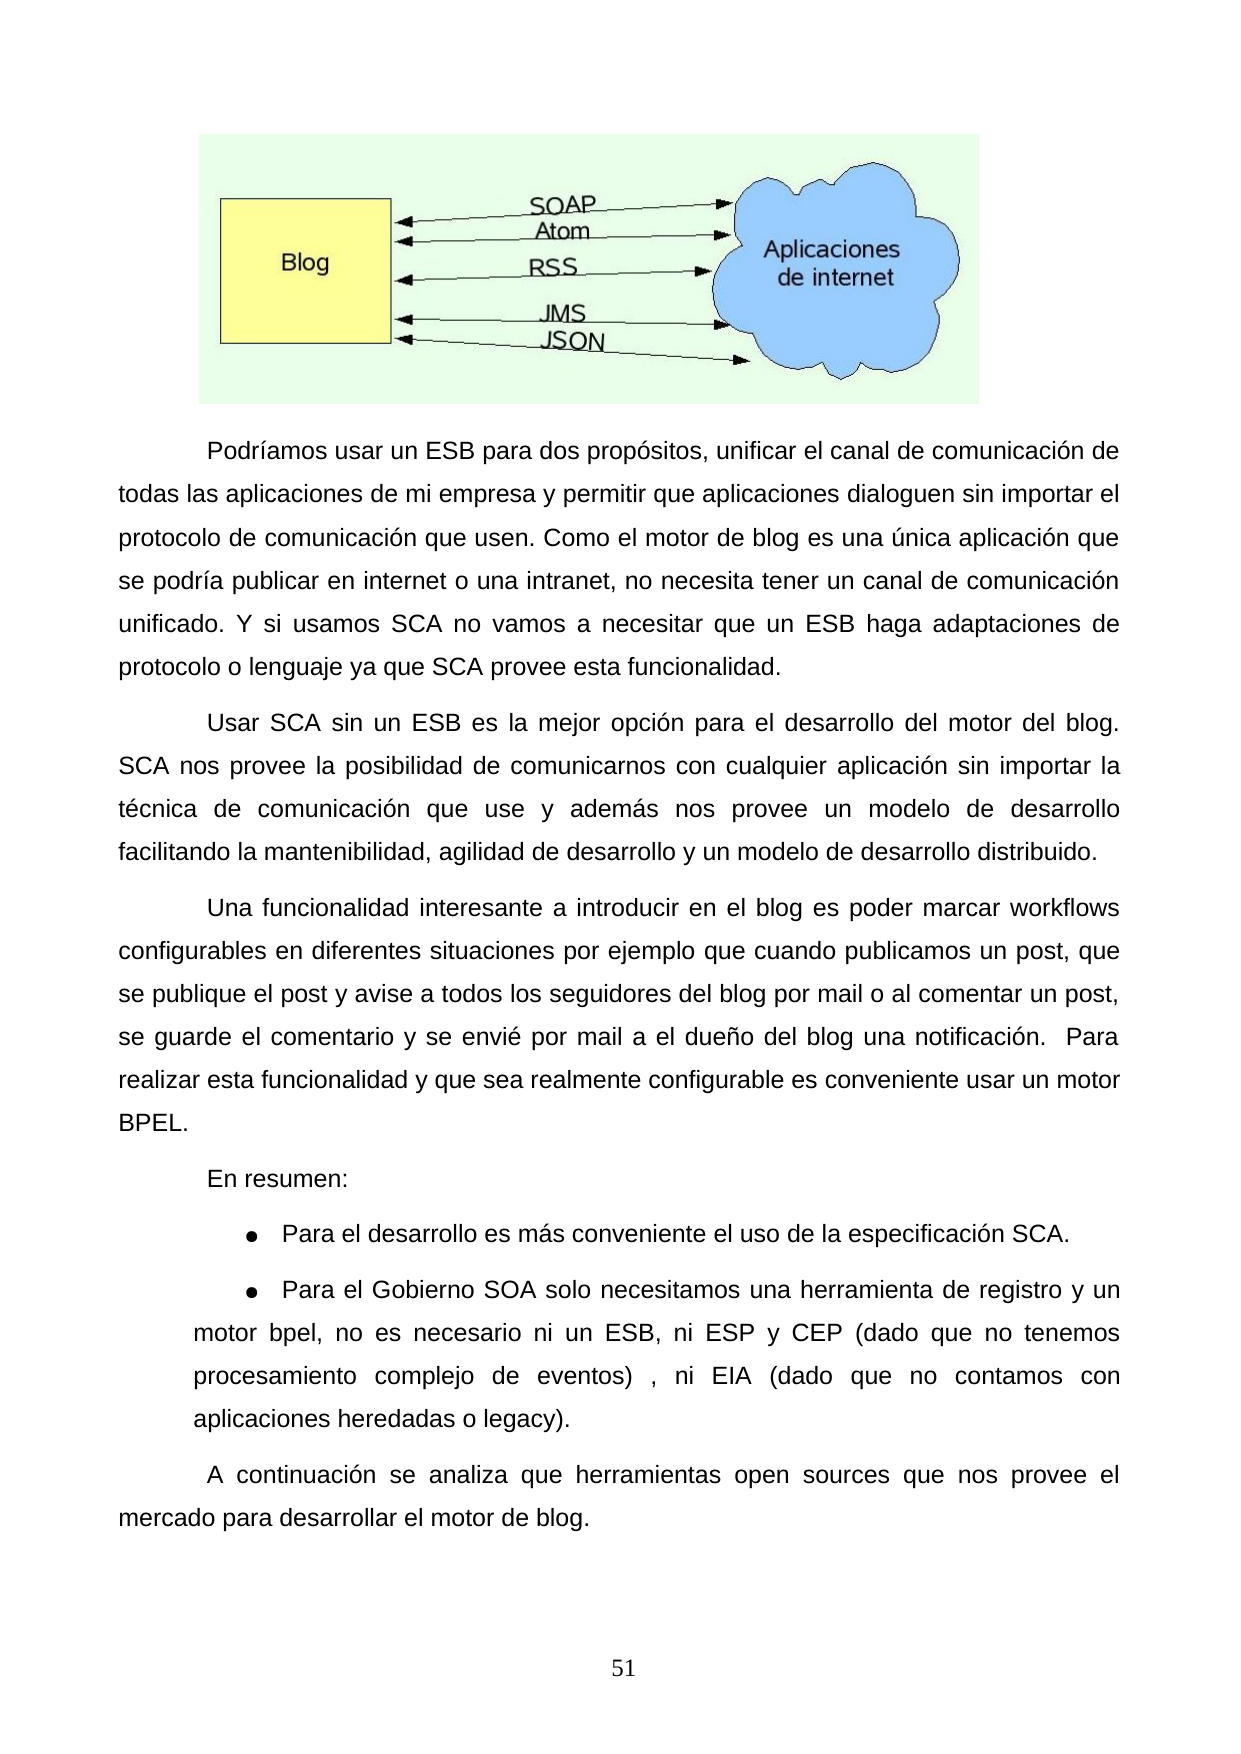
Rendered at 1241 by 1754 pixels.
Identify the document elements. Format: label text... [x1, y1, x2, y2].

text Usar SCA sin un ESB es la mejor opción para el desarrollo del motor del blog. SCA nos provee la posibilidad de comunicarnos con cualquier aplicación sin importar la técnica de comunicación que use y además nos provee un modelo de desarrollo facilitando la mantenibilidad, agilidad de desarrollo y un modelo de desarrollo distribuido. [118, 708, 1122, 866]
text En resumen: [118, 1164, 1122, 1193]
list Para el Gobierno SOA solo necesitamos una herramienta de registro y un motor bpel, no es necesario ni un ESB, ni ESP y CEP (dado que no tenemos procesamiento complejo de eventos) , ni EIA (dado que no contamos con aplicaciones heredadas o legacy). [156, 1275, 1122, 1433]
list Para el desarrollo es más conveniente el uso de la especificación SCA. [156, 1219, 1122, 1248]
text Podríamos usar un ESB para dos propósitos, unificar el canal de comunicación de todas las aplicaciones de mi empresa y permitir que aplicaciones dialoguen sin importar el protocolo de comunicación que usen. Como el motor de blog es una única aplicación que se podría publicar en internet o una intranet, no necesita tener un canal de comunicación unificado. Y si usamos SCA no vamos a necesitar que un ESB haga adaptaciones de protocolo o lenguaje ya que SCA provee esta funcionalidad. [118, 436, 1122, 681]
text Una funcionalidad interesante a introducir en el blog es poder marcar workflows configurables en diferentes situaciones por ejemplo que cuando publicamos un post, que se publique el post y avise a todos los seguidores del blog por mail o al comentar un post, se guarde el comentario y se envié por mail a el dueño del blog una notificación. Para realizar esta funcionalidad y que sea realmente configurable es conveniente usar un motor BPEL. [118, 893, 1122, 1137]
picture [199, 134, 980, 404]
text A continuación se analiza que herramientas open sources que nos provee el mercado para desarrollar el motor de blog. [118, 1460, 1122, 1532]
